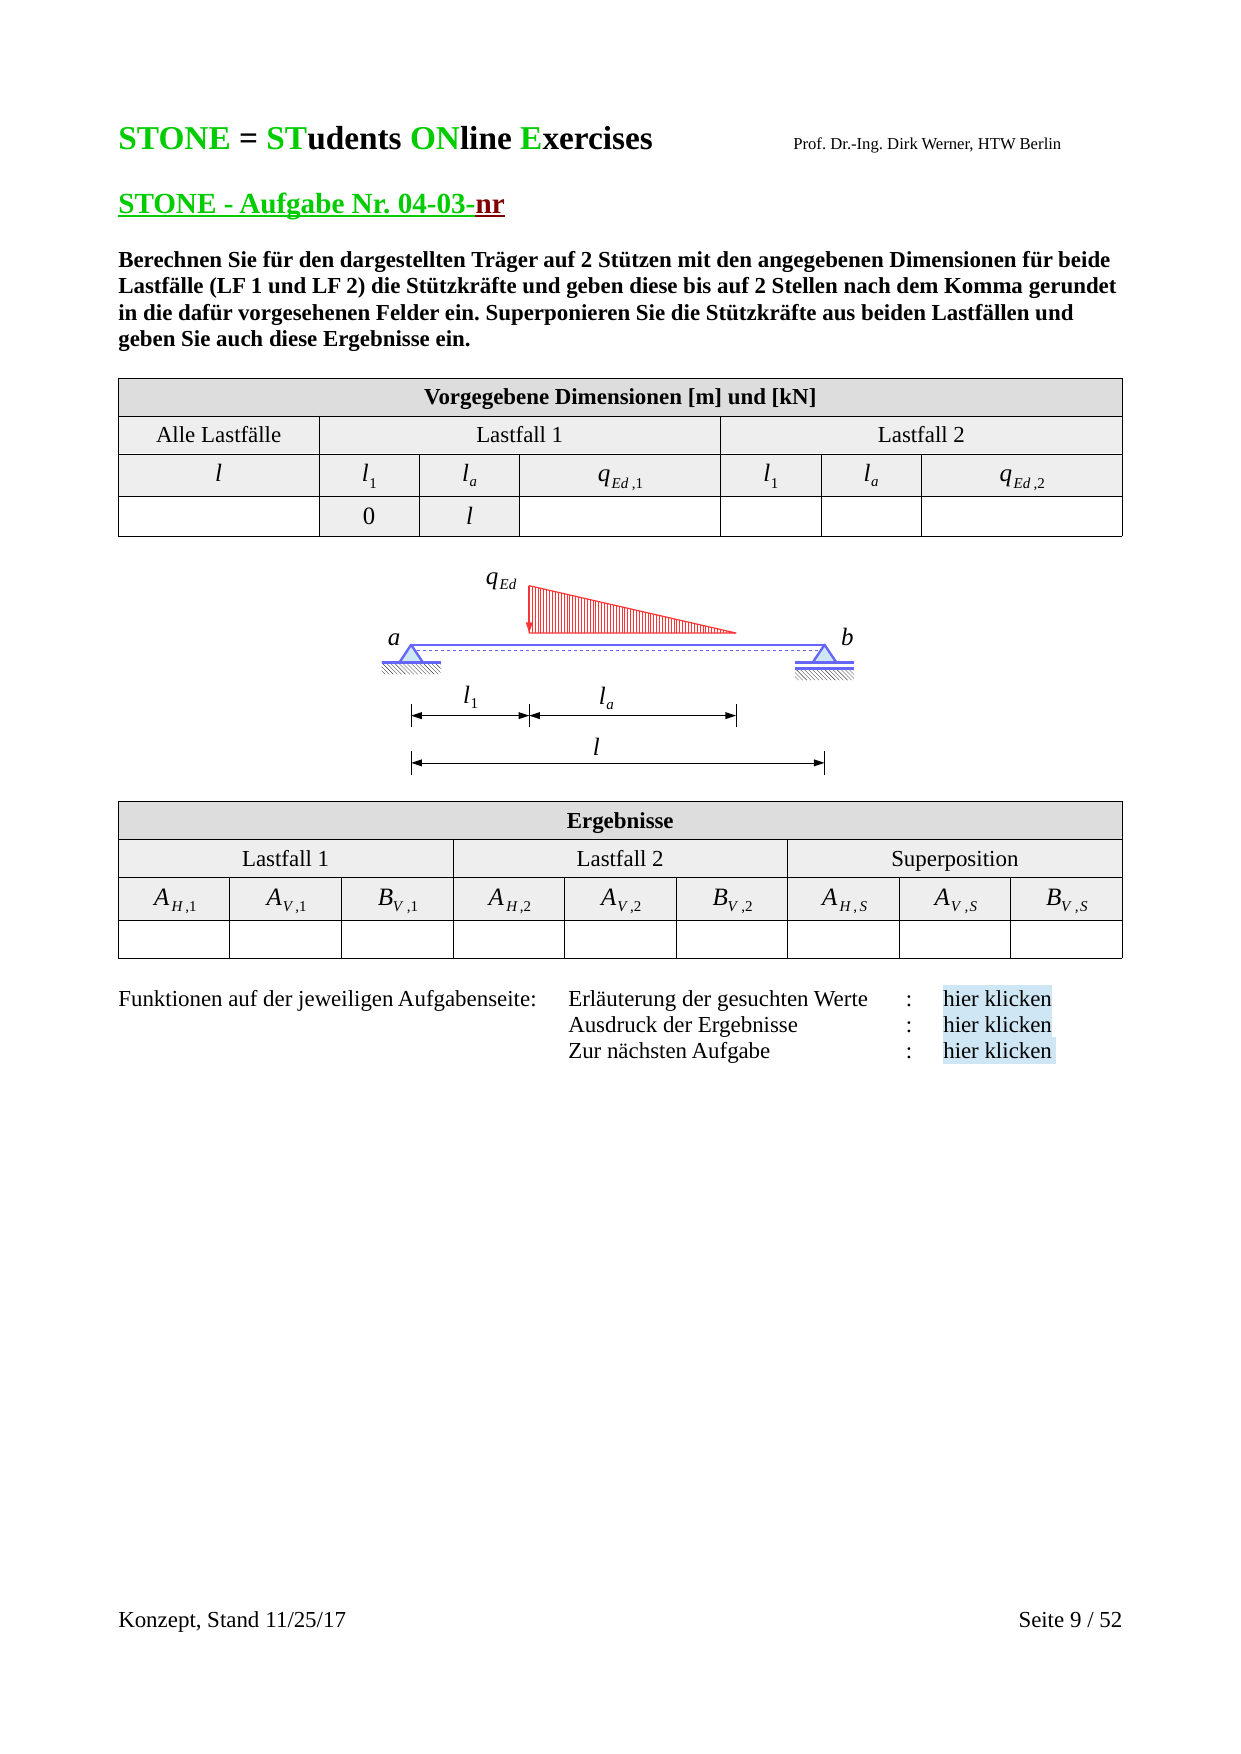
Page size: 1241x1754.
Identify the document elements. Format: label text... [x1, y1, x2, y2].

table_cell [922, 455, 1122, 496]
table_cell [788, 921, 899, 958]
table_cell Lastfall 1 [320, 417, 720, 453]
text STONE - Aufgabe Nr. 04-03-nr [118, 186, 1122, 219]
table_cell [520, 497, 720, 536]
table_cell Superposition [788, 840, 1122, 877]
table_cell [454, 878, 564, 920]
table_cell [230, 921, 341, 958]
table_header Ergebnisse [119, 802, 1122, 839]
table_cell [677, 921, 787, 958]
table_cell [454, 921, 564, 958]
table_cell [342, 878, 453, 920]
table_cell Alle Lastfälle [119, 417, 319, 453]
table_cell [565, 921, 676, 958]
table_cell [1011, 878, 1122, 920]
text Ausdruck der Ergebnisse : hier klicken [118, 1011, 1122, 1037]
table_cell [900, 921, 1010, 958]
text Zur nächsten Aufgabe : hier klicken [118, 1037, 1122, 1064]
text Berechnen Sie für den dargestellten Träger auf 2 Stützen mit den angegebenen Dimensionen für beide Lastfälle (LF 1 und LF 2) die Stützkräfte und geben diese bis auf 2 Stellen nach dem Komma gerundet in die dafür vorgesehenen Felder ein. Superponieren Sie die Stützkräfte aus beiden Lastfällen und geben Sie auch diese Ergebnisse ein. [118, 246, 1122, 351]
table_cell Lastfall 2 [454, 840, 787, 877]
table_cell [922, 497, 1122, 536]
table_cell [320, 455, 419, 496]
table_cell [565, 878, 676, 920]
table_header Vorgegebene Dimensionen [m] und [kN] [119, 379, 1122, 416]
table_cell [119, 497, 319, 536]
table_cell [119, 921, 229, 958]
table_cell [119, 878, 229, 920]
table_cell [721, 497, 821, 536]
table_cell [342, 921, 453, 958]
table_cell [320, 497, 419, 536]
table_cell [420, 497, 519, 536]
table_cell [677, 878, 787, 920]
table_cell [721, 455, 821, 496]
table_cell [420, 455, 519, 496]
table_cell [788, 878, 899, 920]
table_cell Lastfall 2 [721, 417, 1122, 453]
table_cell Lastfall 1 [119, 840, 453, 877]
table_cell [119, 455, 319, 496]
table_cell [230, 878, 341, 920]
table_cell [900, 878, 1010, 920]
text Funktionen auf der jeweiligen Aufgabenseite: Erläuterung der gesuchten Werte : hier klicken [118, 984, 1122, 1011]
table_cell [822, 497, 921, 536]
table_cell [822, 455, 921, 496]
table_cell [1011, 921, 1122, 958]
table_cell [520, 455, 720, 496]
